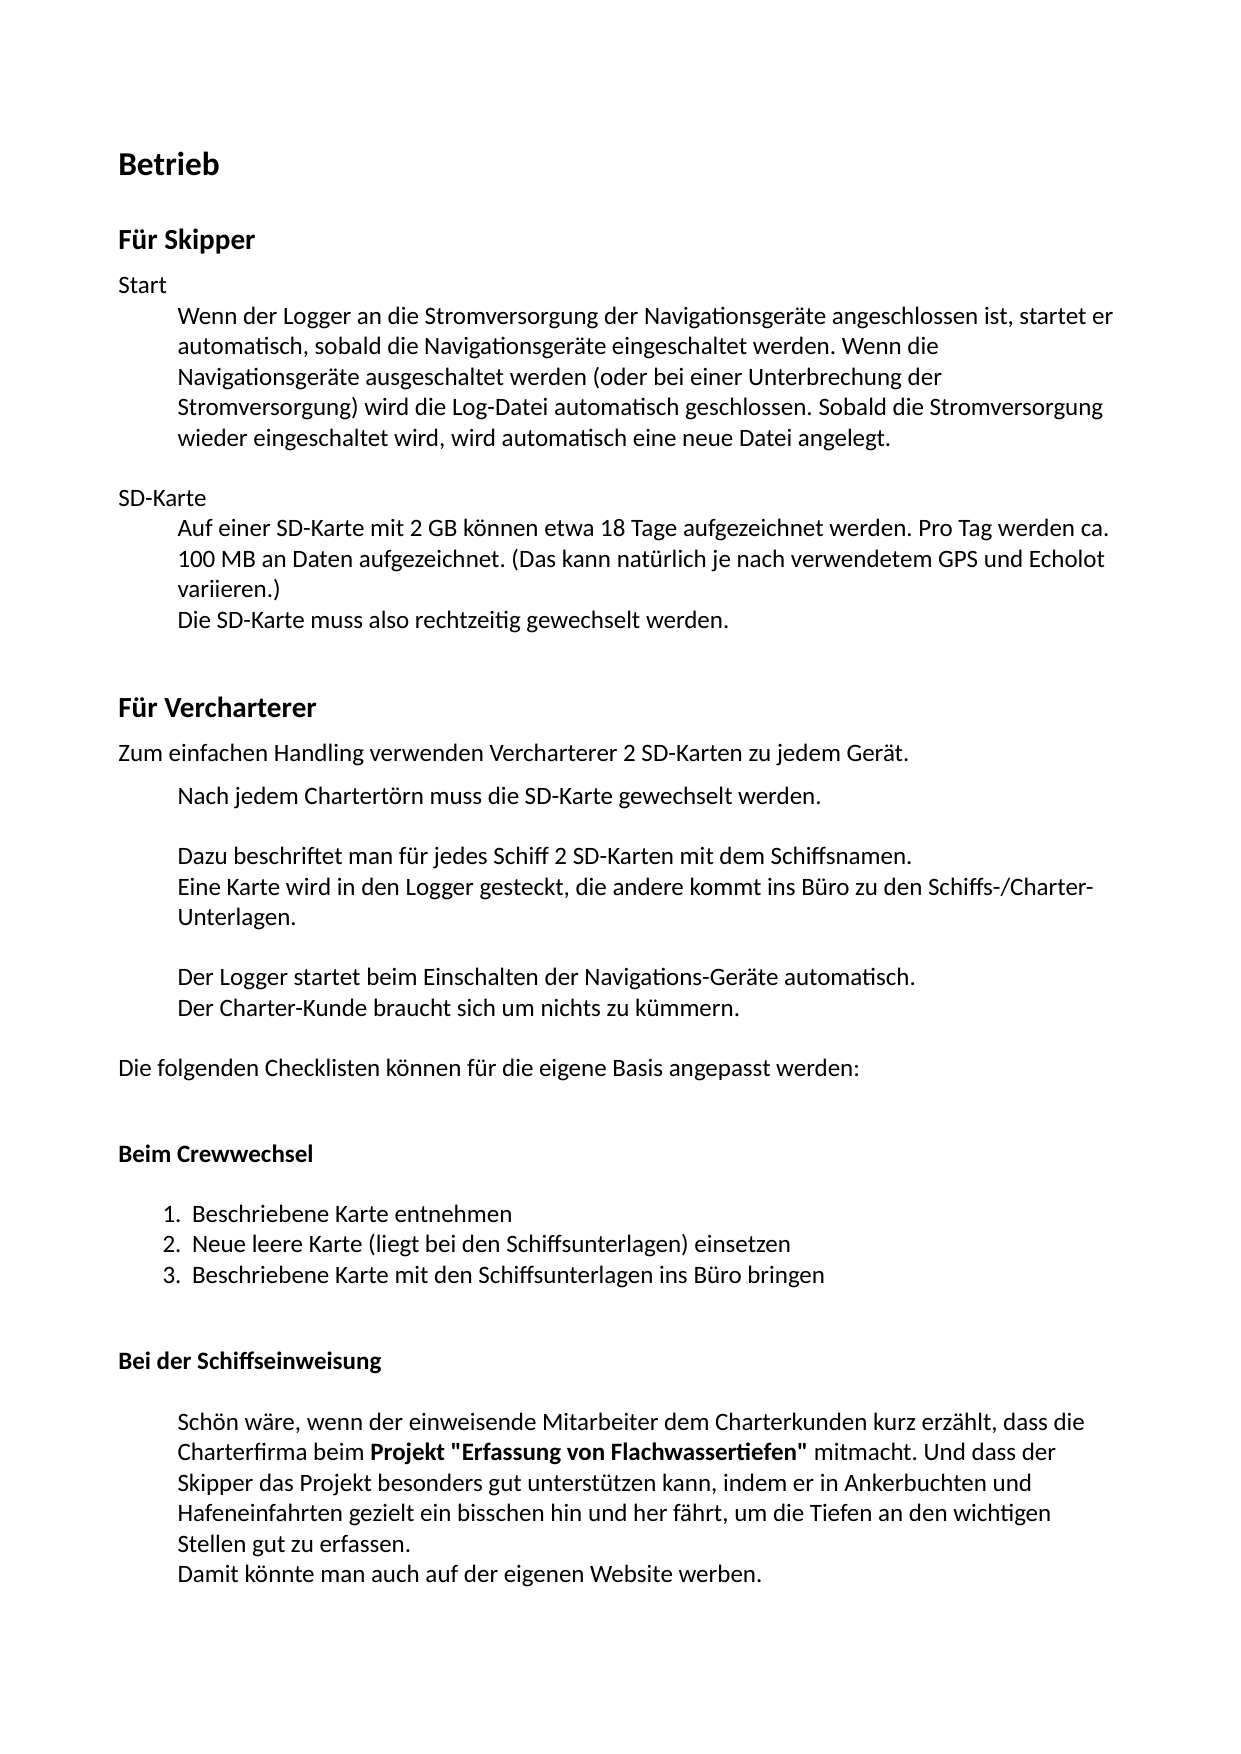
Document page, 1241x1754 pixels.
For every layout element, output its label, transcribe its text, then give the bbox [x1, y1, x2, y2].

subtitle Für Vercharterer [118, 689, 1122, 725]
subtitle SD-Karte [118, 482, 1122, 513]
list Beschriebene Karte entnehmen [162, 1198, 1122, 1228]
list Neue leere Karte (liegt bei den Schiffsunterlagen) einsetzen [162, 1228, 1122, 1259]
list Schön wäre, wenn der einweisende Mitarbeiter dem Charterkunden kurz erzählt, dass die Charterfirma beim Projekt "Erfassung von Flachwassertiefen" mitmacht. Und dass der Skipper das Projekt besonders gut unterstützen kann, indem er in Ankerbuchten und Hafeneinfahrten gezielt ein bisschen hin und her fährt, um die Tiefen an den wichtigen Stellen gut zu erfassen. [177, 1406, 1122, 1559]
list Auf einer SD-Karte mit 2 GB können etwa 18 Tage aufgezeichnet werden. Pro Tag werden ca. 100 MB an Daten aufgezeichnet. (Das kann natürlich je nach verwendetem GPS und Echolot variieren.) [177, 513, 1122, 604]
subtitle Bei der Schiffseinweisung [118, 1345, 1122, 1406]
text Zum einfachen Handling verwenden Vercharterer 2 SD-Karten zu jedem Gerät. [118, 737, 1122, 768]
subtitle Beim Crewwechsel [118, 1138, 1122, 1168]
list Dazu beschriftet man für jedes Schiff 2 SD-Karten mit dem Schiffsnamen. Eine Karte wird in den Logger gesteckt, die andere kommt ins Büro zu den Schiffs-/Charter-Unterlagen. [177, 840, 1122, 932]
subtitle Start [118, 269, 1122, 300]
list Nach jedem Chartertörn muss die SD-Karte gewechselt werden. [177, 780, 1122, 811]
list Damit könnte man auch auf der eigenen Website werben. [177, 1559, 1122, 1589]
list Der Logger startet beim Einschalten der Navigations-Geräte automatisch. Der Charter-Kunde braucht sich um nichts zu kümmern. [177, 961, 1122, 1022]
list Die SD-Karte muss also rechtzeitig gewechselt werden. [177, 604, 1122, 635]
list Beschriebene Karte mit den Schiffsunterlagen ins Büro bringen [162, 1259, 1122, 1289]
subtitle Betrieb [118, 143, 1122, 184]
list Wenn der Logger an die Stromversorgung der Navigationsgeräte angeschlossen ist, startet er automatisch, sobald die Navigationsgeräte eingeschaltet werden. Wenn die Navigationsgeräte ausgeschaltet werden (oder bei einer Unterbrechung der Stromversorgung) wird die Log-Datei automatisch geschlossen. Sobald die Stromversorgung wieder eingeschaltet wird, wird automatisch eine neue Datei angelegt. [177, 300, 1122, 453]
text Die folgenden Checklisten können für die eigene Basis angepasst werden: [118, 1052, 1122, 1082]
subtitle Für Skipper [118, 221, 1122, 257]
